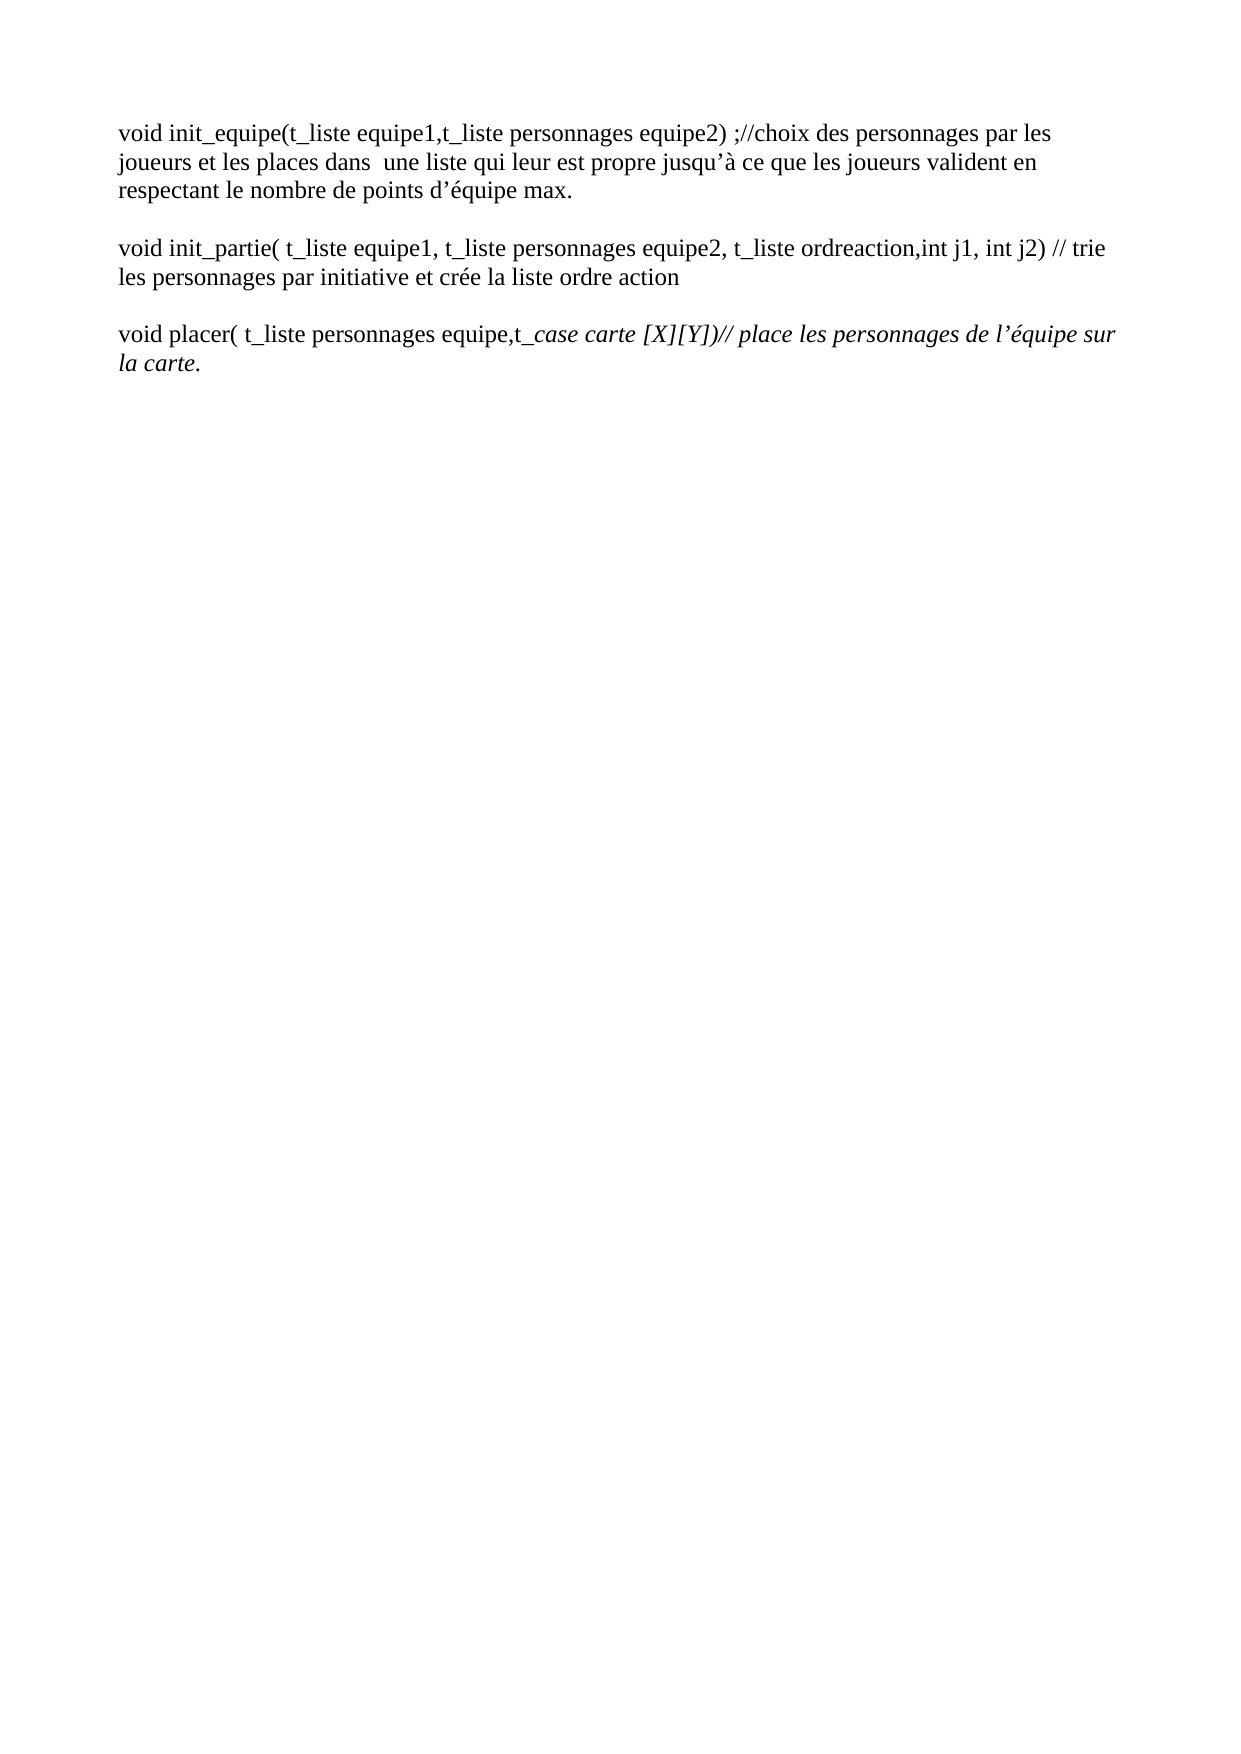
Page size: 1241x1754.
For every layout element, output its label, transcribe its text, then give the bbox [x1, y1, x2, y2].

text void placer( t_liste personnages equipe,t_case carte [X][Y])// place les personnages de l’équipe sur la carte. [118, 319, 1122, 377]
text void init_equipe(t_liste equipe1,t_liste personnages equipe2) ;//choix des personnages par les joueurs et les places dans une liste qui leur est propre jusqu’à ce que les joueurs valident en respectant le nombre de points d’équipe max. [118, 118, 1122, 204]
text void init_partie( t_liste equipe1, t_liste personnages equipe2, t_liste ordreaction,int j1, int j2) // trie les personnages par initiative et crée la liste ordre action [118, 233, 1122, 291]
